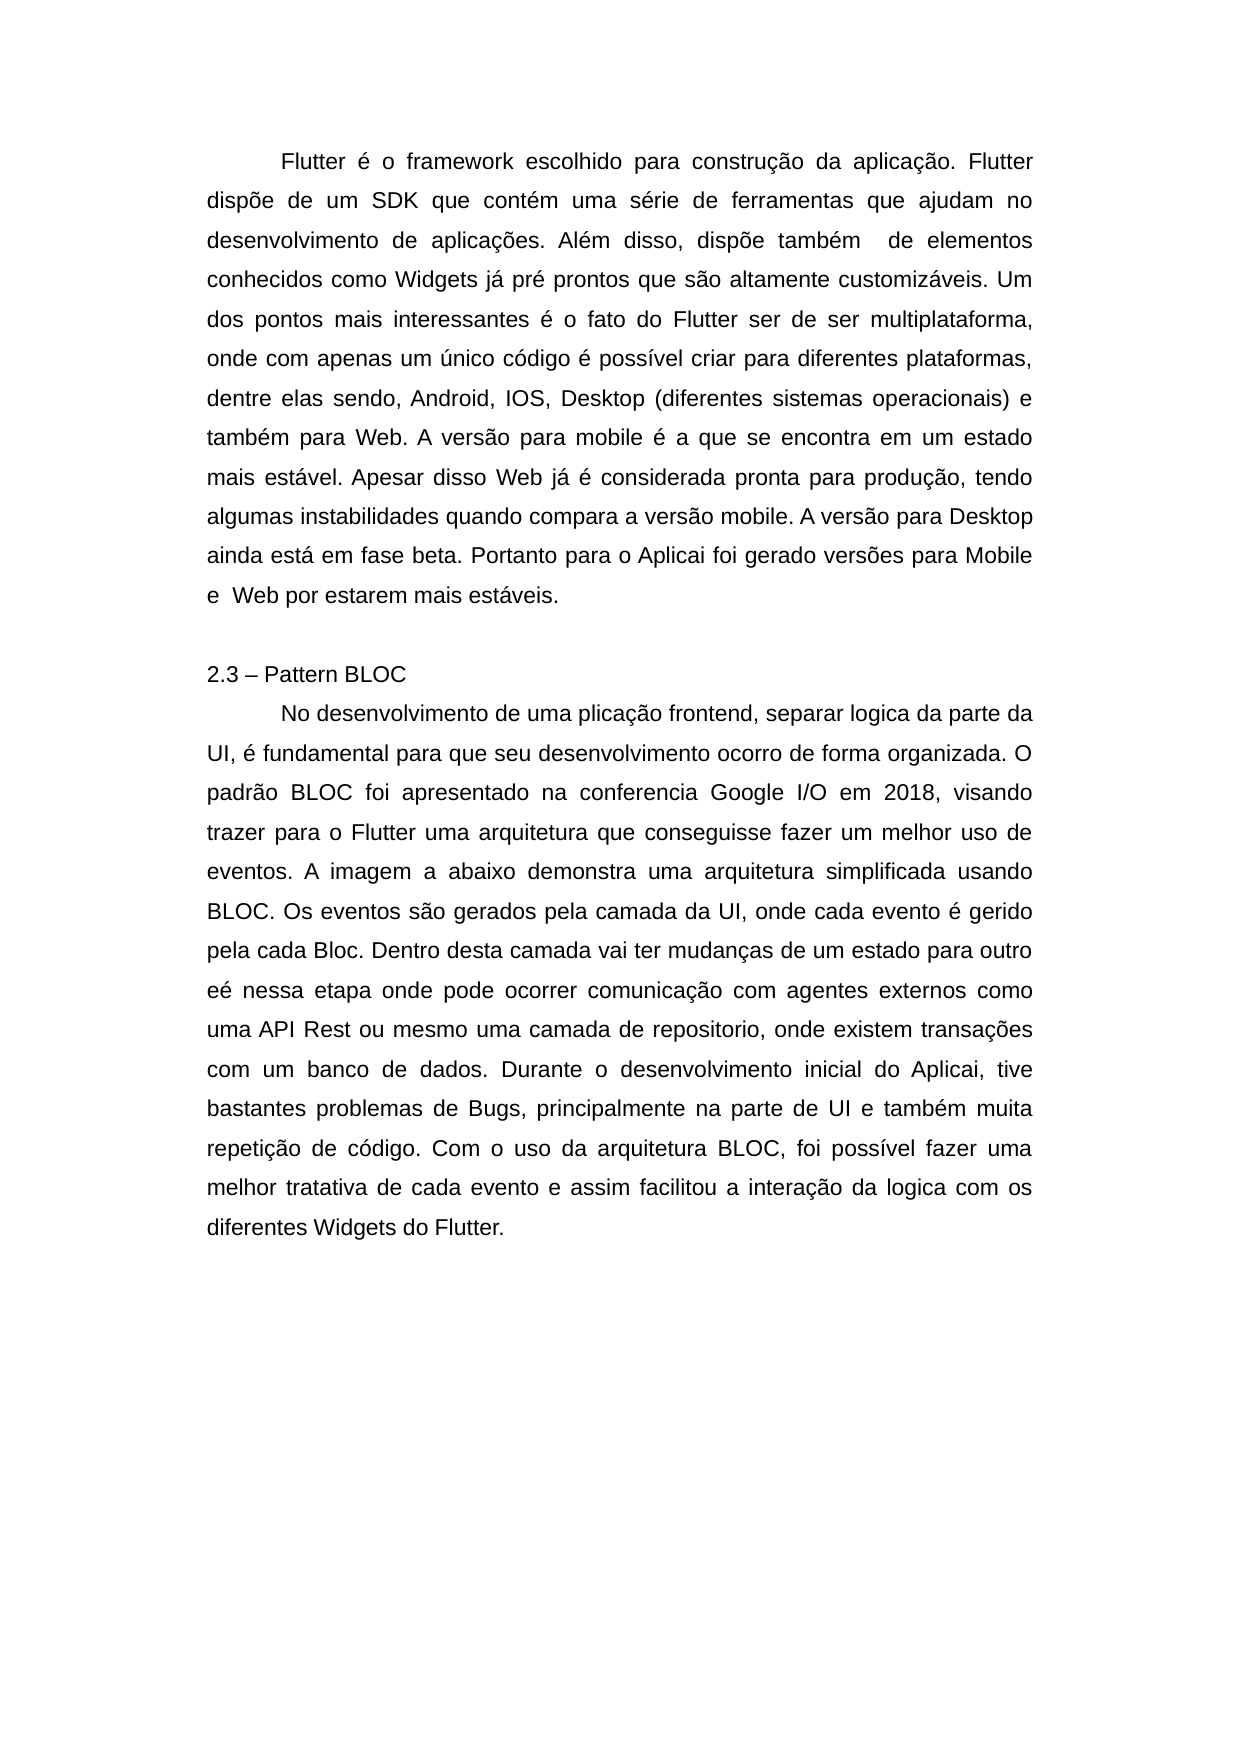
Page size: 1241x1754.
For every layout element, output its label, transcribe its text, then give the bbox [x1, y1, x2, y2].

text No desenvolvimento de uma plicação frontend, separar logica da parte da UI, é fundamental para que seu desenvolvimento ocorro de forma organizada. O padrão BLOC foi apresentado na conferencia Google I/O em 2018, visando trazer para o Flutter uma arquitetura que conseguisse fazer um melhor uso de eventos. A imagem a abaixo demonstra uma arquitetura simplificada usando BLOC. Os eventos são gerados pela camada da UI, onde cada evento é gerido pela cada Bloc. Dentro desta camada vai ter mudanças de um estado para outro eé nessa etapa onde pode ocorrer comunicação com agentes externos como uma API Rest ou mesmo uma camada de repositorio, onde existem transações com um banco de dados. Durante o desenvolvimento inicial do Aplicai, tive bastantes problemas de Bugs, principalmente na parte de UI e também muita repetição de código. Com o uso da arquitetura BLOC, foi possível fazer uma melhor tratativa de cada evento e assim facilitou a interação da logica com os diferentes Widgets do Flutter. [207, 700, 1033, 1240]
text 2.3 – Pattern BLOC [207, 661, 1033, 687]
text Flutter é o framework escolhido para construção da aplicação. Flutter dispõe de um SDK que contém uma série de ferramentas que ajudam no desenvolvimento de aplicações. Além disso, dispõe também de elementos conhecidos como Widgets já pré prontos que são altamente customizáveis. Um dos pontos mais interessantes é o fato do Flutter ser de ser multiplataforma, onde com apenas um único código é possível criar para diferentes plataformas, dentre elas sendo, Android, IOS, Desktop (diferentes sistemas operacionais) e também para Web. A versão para mobile é a que se encontra em um estado mais estável. Apesar disso Web já é considerada pronta para produção, tendo algumas instabilidades quando compara a versão mobile. A versão para Desktop ainda está em fase beta. Portanto para o Aplicai foi gerado versões para Mobile e Web por estarem mais estáveis. [207, 148, 1033, 608]
